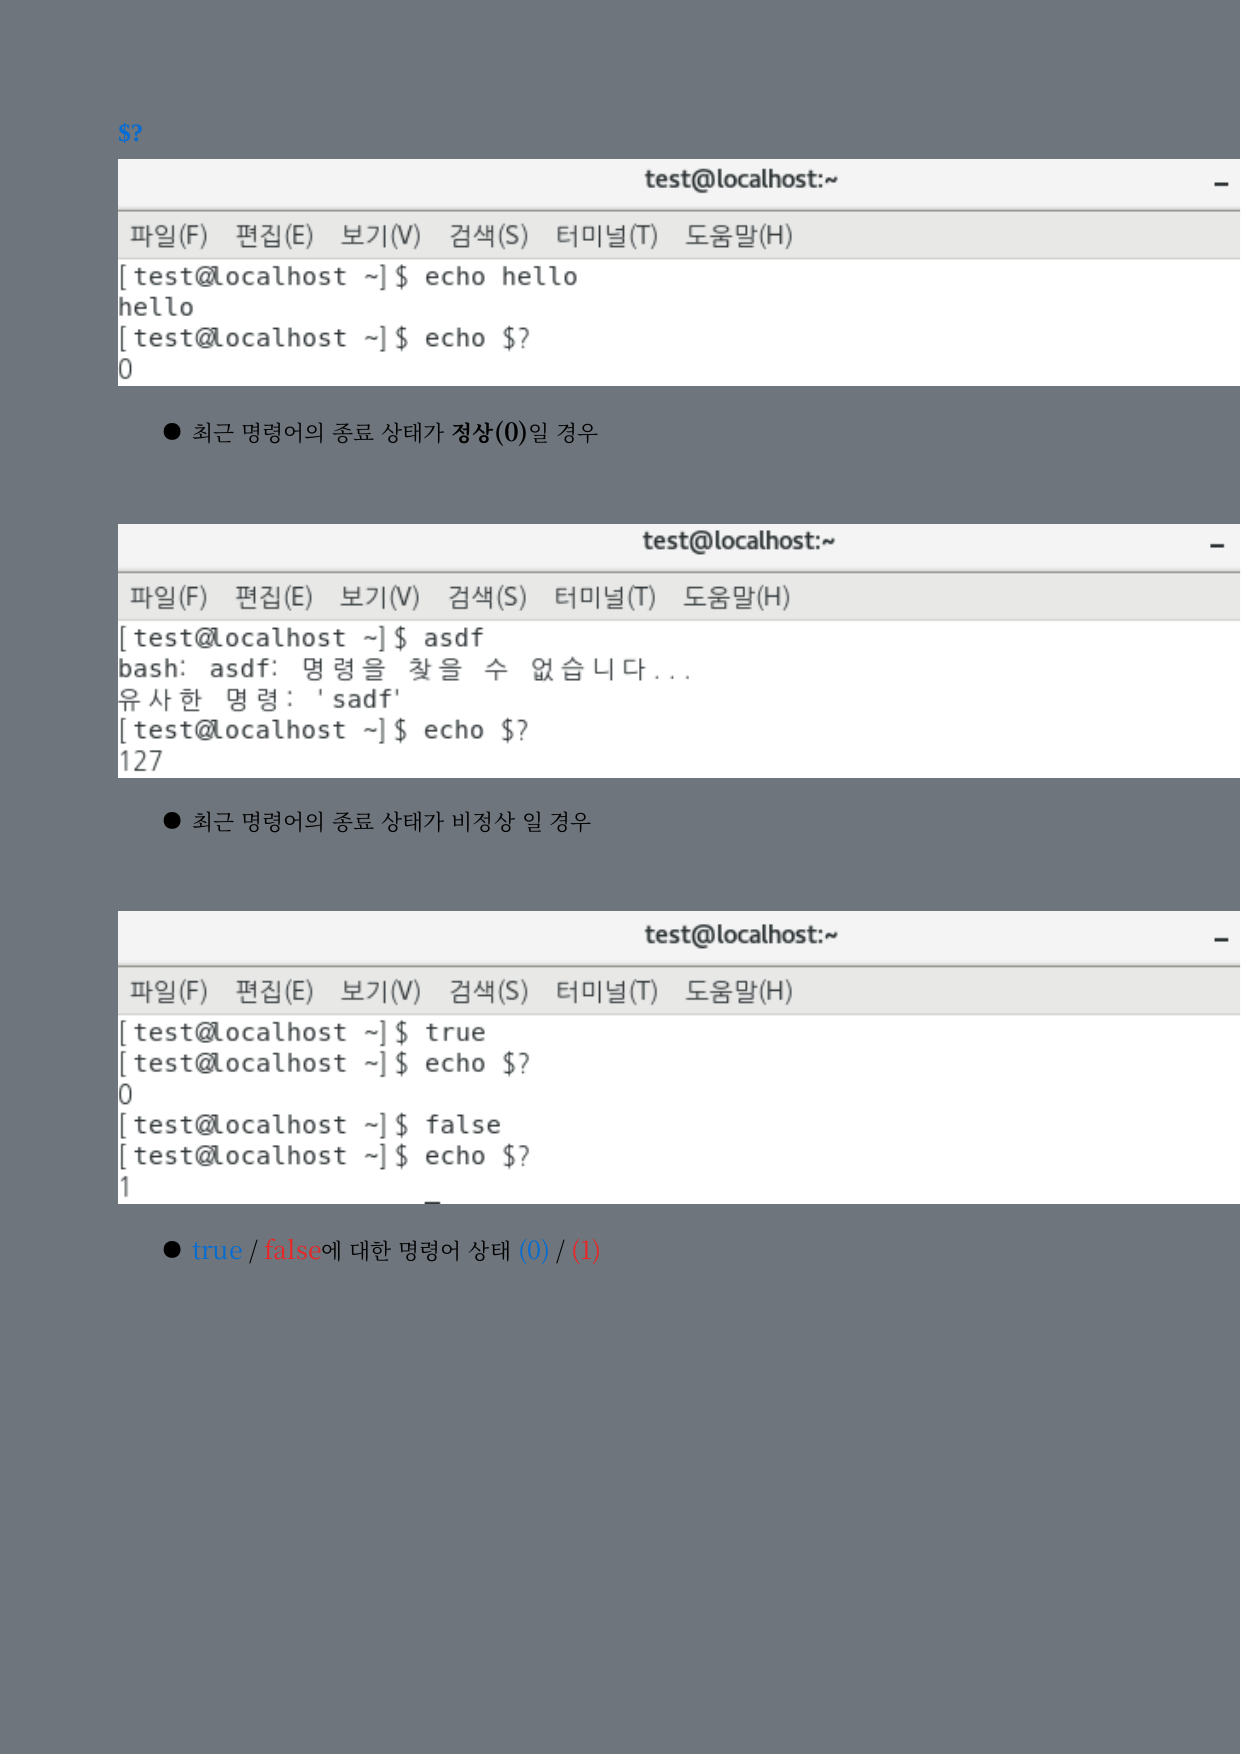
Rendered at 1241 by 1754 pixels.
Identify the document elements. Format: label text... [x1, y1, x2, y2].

list true / false에 대한 명령어 상태 (0) / (1) [162, 1231, 1122, 1267]
list 최근 명령어의 종료 상태가 정상(0)일 경우 [162, 413, 1122, 449]
subtitle $? [118, 118, 1122, 147]
list 최근 명령어의 종료 상태가 비정상 일 경우 [162, 805, 1122, 836]
picture [118, 159, 1241, 386]
picture [118, 911, 1241, 1204]
picture [118, 524, 1241, 778]
